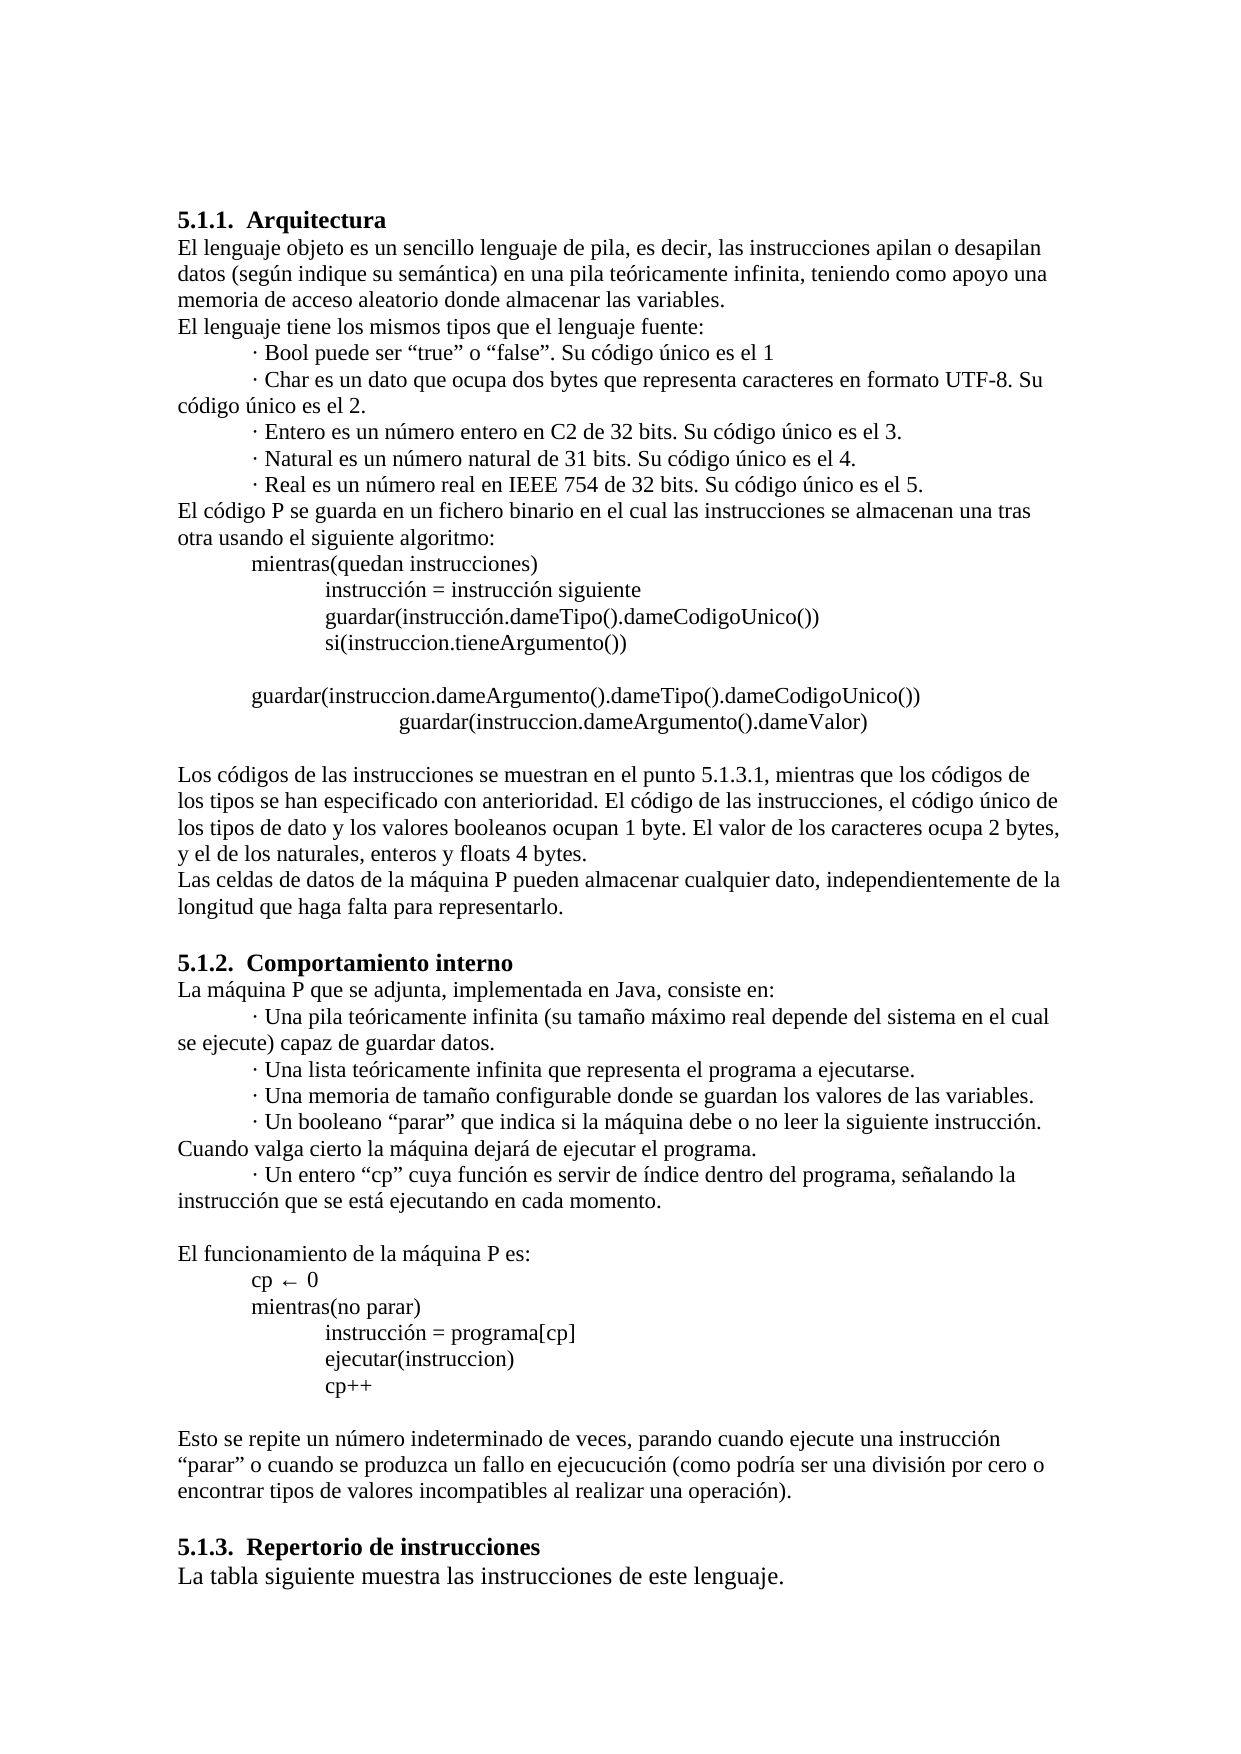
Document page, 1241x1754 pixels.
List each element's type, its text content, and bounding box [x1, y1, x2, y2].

text La máquina P que se adjunta, implementada en Java, consiste en: [177, 977, 1063, 1003]
text ejecutar(instruccion) [177, 1346, 1063, 1372]
text 5.1.2. Comportamiento interno [177, 948, 1063, 977]
text cp++ [177, 1372, 1063, 1398]
text instrucción = programa[cp] [177, 1319, 1063, 1346]
text · Char es un dato que ocupa dos bytes que representa caracteres en formato UTF-8. Su código único es el 2. [177, 366, 1063, 418]
text · Una pila teóricamente infinita (su tamaño máximo real depende del sistema en el cual se ejecute) capaz de guardar datos. [177, 1003, 1063, 1056]
text guardar(instruccion.dameArgumento().dameTipo().dameCodigoUnico()) [177, 656, 1063, 708]
text mientras(no parar) [177, 1293, 1063, 1319]
text Los códigos de las instrucciones se muestran en el punto 5.1.3.1, mientras que los códigos de los tipos se han especificado con anterioridad. El código de las instrucciones, el código único de los tipos de dato y los valores booleanos ocupan 1 byte. El valor de los caracteres ocupa 2 bytes, y el de los naturales, enteros y floats 4 bytes. [177, 761, 1063, 866]
text guardar(instrucción.dameTipo().dameCodigoUnico()) [177, 603, 1063, 629]
text El funcionamiento de la máquina P es: [177, 1240, 1063, 1266]
text mientras(quedan instrucciones) [177, 550, 1063, 576]
text El código P se guarda en un fichero binario en el cual las instrucciones se almacenan una tras otra usando el siguiente algoritmo: [177, 497, 1063, 550]
text · Real es un número real en IEEE 754 de 32 bits. Su código único es el 5. [177, 471, 1063, 497]
text El lenguaje objeto es un sencillo lenguaje de pila, es decir, las instrucciones apilan o desapilan datos (según indique su semántica) en una pila teóricamente infinita, teniendo como apoyo una memoria de acceso aleatorio donde almacenar las variables. [177, 234, 1063, 313]
text · Una memoria de tamaño configurable donde se guardan los valores de las variables. [177, 1082, 1063, 1108]
text · Natural es un número natural de 31 bits. Su código único es el 4. [177, 445, 1063, 471]
text instrucción = instrucción siguiente [177, 576, 1063, 603]
text guardar(instruccion.dameArgumento().dameValor) [177, 708, 1063, 734]
text · Entero es un número entero en C2 de 32 bits. Su código único es el 3. [177, 418, 1063, 445]
text La tabla siguiente muestra las instrucciones de este lenguaje. [177, 1561, 1063, 1590]
text 5.1.1. Arquitectura [177, 205, 1063, 234]
text Esto se repite un número indeterminado de veces, parando cuando ejecute una instrucción “parar” o cuando se produzca un fallo en ejecucución (como podría ser una división por cero o encontrar tipos de valores incompatibles al realizar una operación). [177, 1424, 1063, 1504]
text cp ← 0 [177, 1266, 1063, 1293]
text · Un entero “cp” cuya función es servir de índice dentro del programa, señalando la instrucción que se está ejecutando en cada momento. [177, 1161, 1063, 1214]
text 5.1.3. Repertorio de instrucciones [177, 1532, 1063, 1561]
text Las celdas de datos de la máquina P pueden almacenar cualquier dato, independientemente de la longitud que haga falta para representarlo. [177, 866, 1063, 919]
text · Bool puede ser “true” o “false”. Su código único es el 1 [177, 339, 1063, 366]
text · Un booleano “parar” que indica si la máquina debe o no leer la siguiente instrucción. Cuando valga cierto la máquina dejará de ejecutar el programa. [177, 1108, 1063, 1161]
text · Una lista teóricamente infinita que representa el programa a ejecutarse. [177, 1056, 1063, 1082]
text si(instruccion.tieneArgumento()) [177, 629, 1063, 656]
text El lenguaje tiene los mismos tipos que el lenguaje fuente: [177, 313, 1063, 339]
